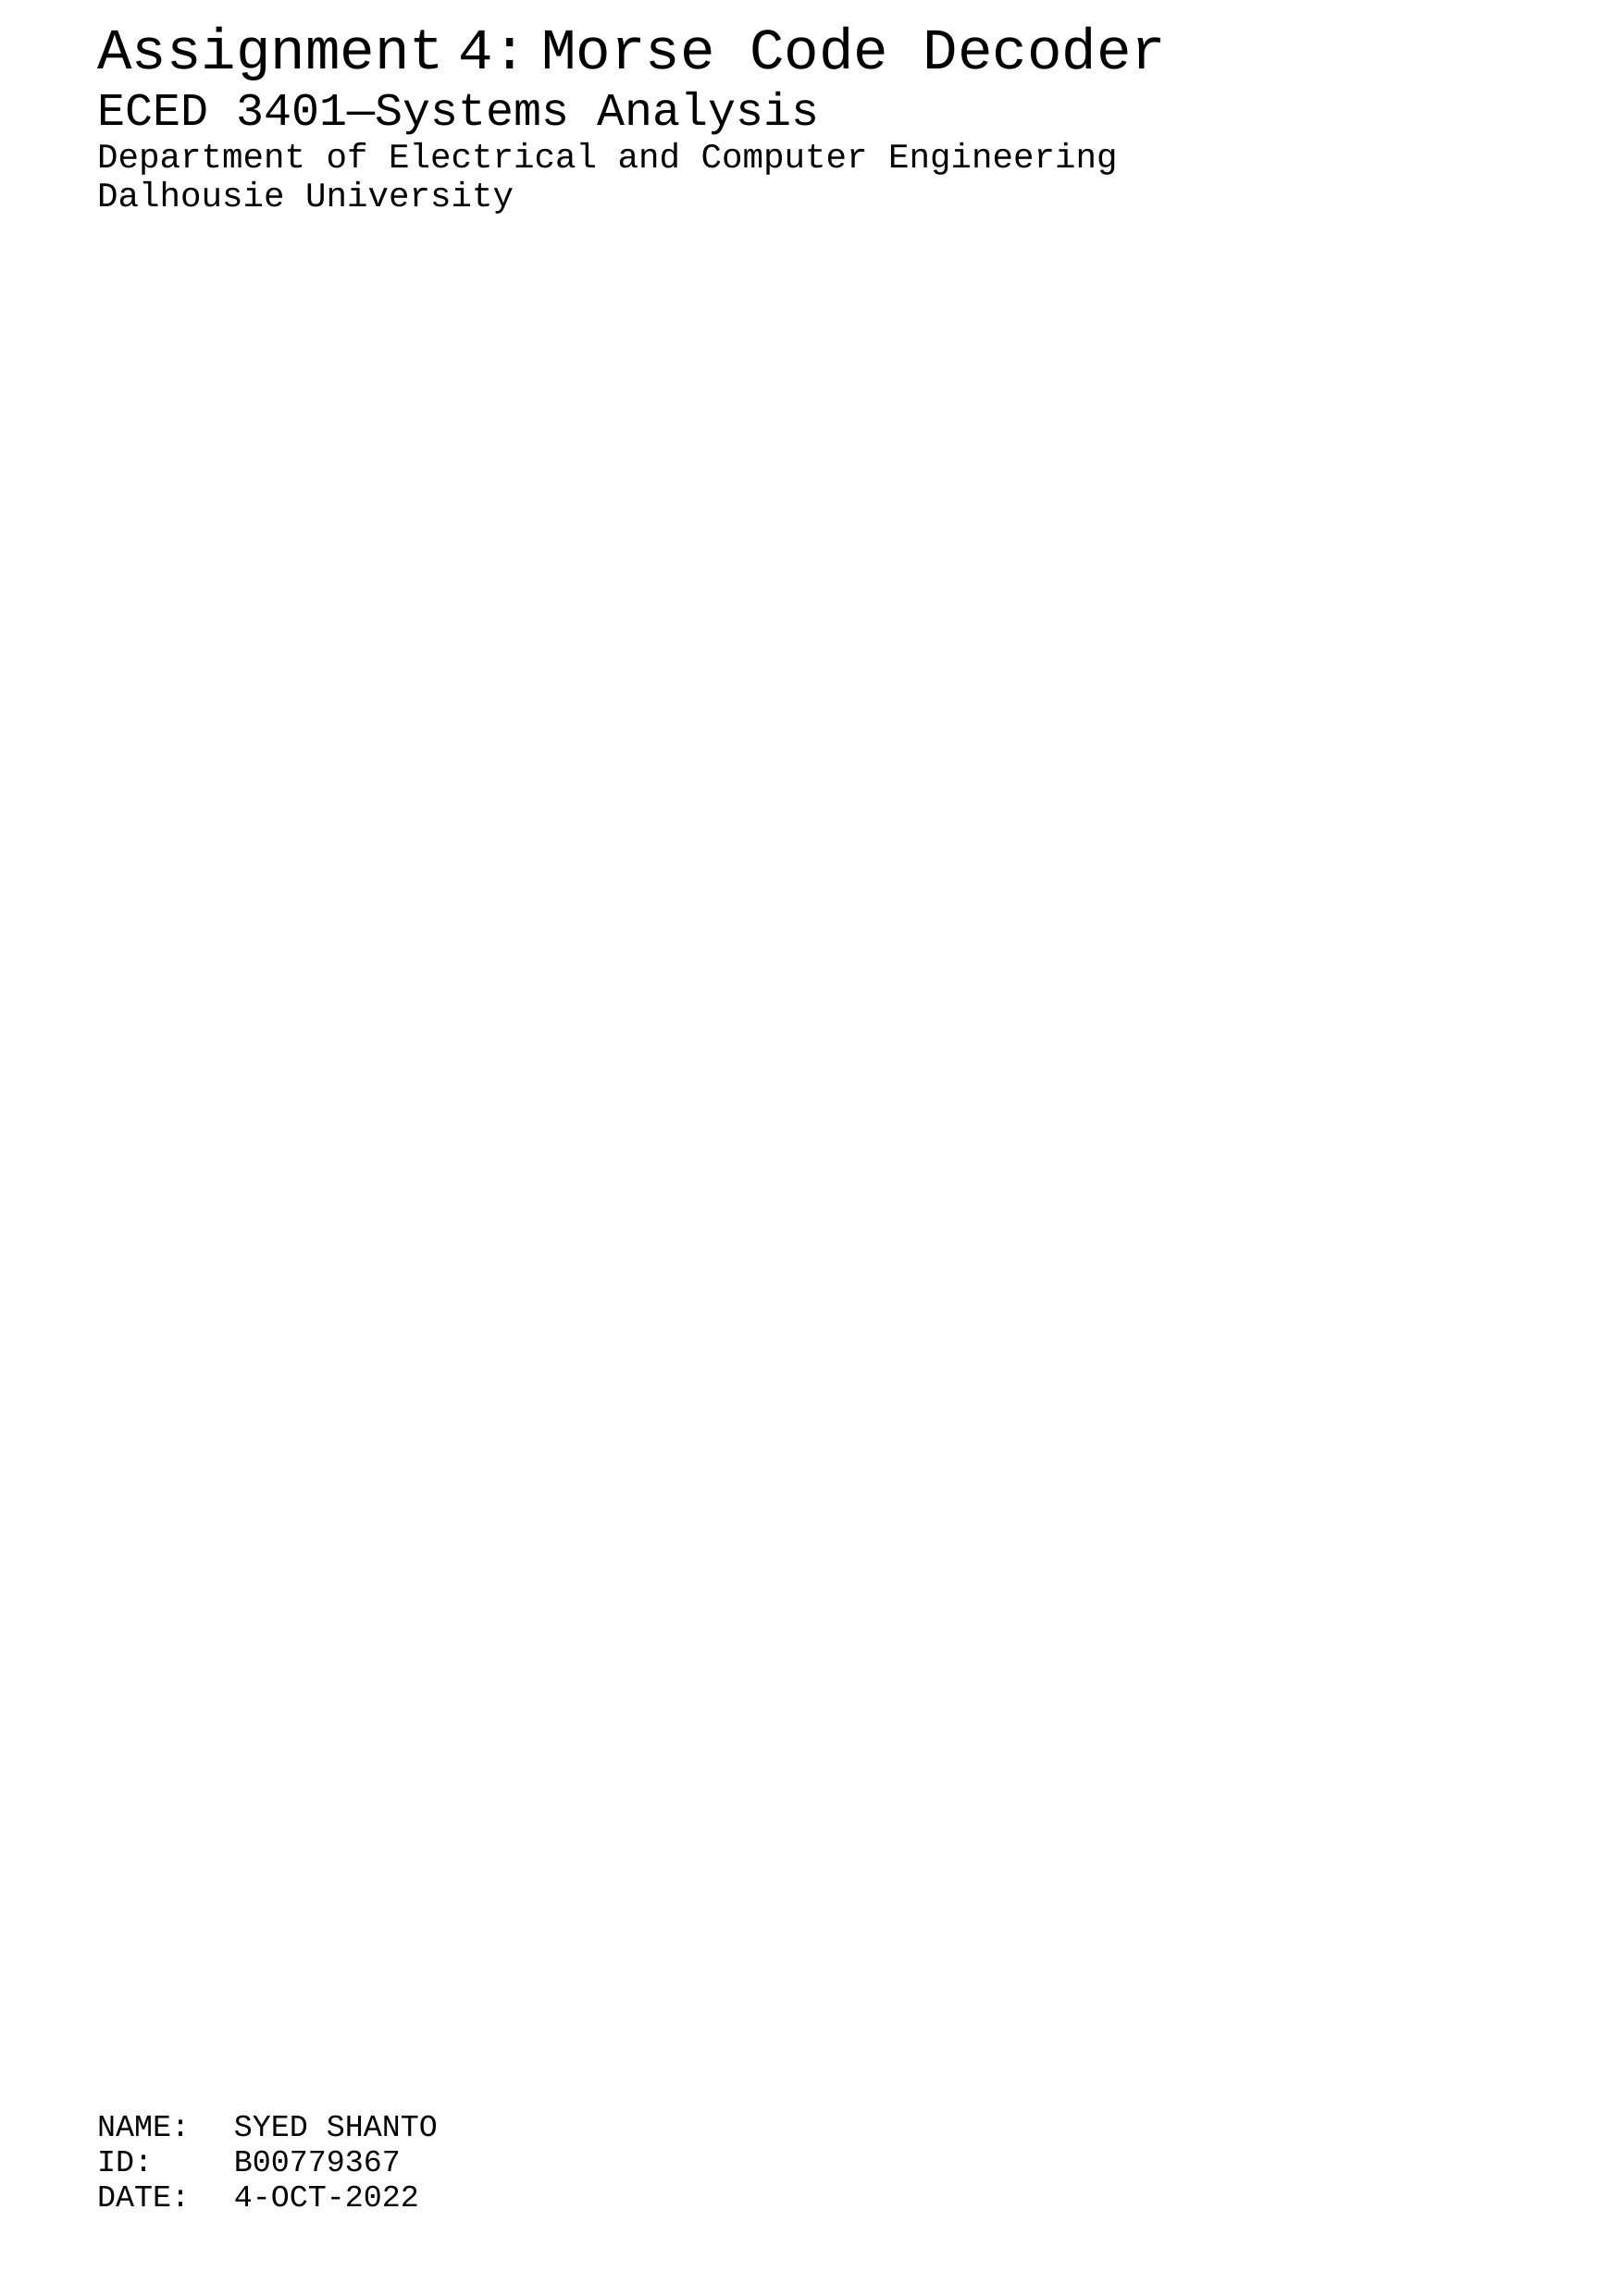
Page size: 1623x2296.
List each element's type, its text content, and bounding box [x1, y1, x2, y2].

text Assignment 4: Morse Code Decoder ECED 3401—Systems Analysis Department of Electrical and Computer Engineering Dalhousie University [97, 20, 1598, 217]
text NAME: SYED SHANTO [97, 2111, 1598, 2146]
text ID: B00779367 [97, 2146, 1598, 2181]
text DATE: 4-OCT-2022 [97, 2181, 1598, 2216]
